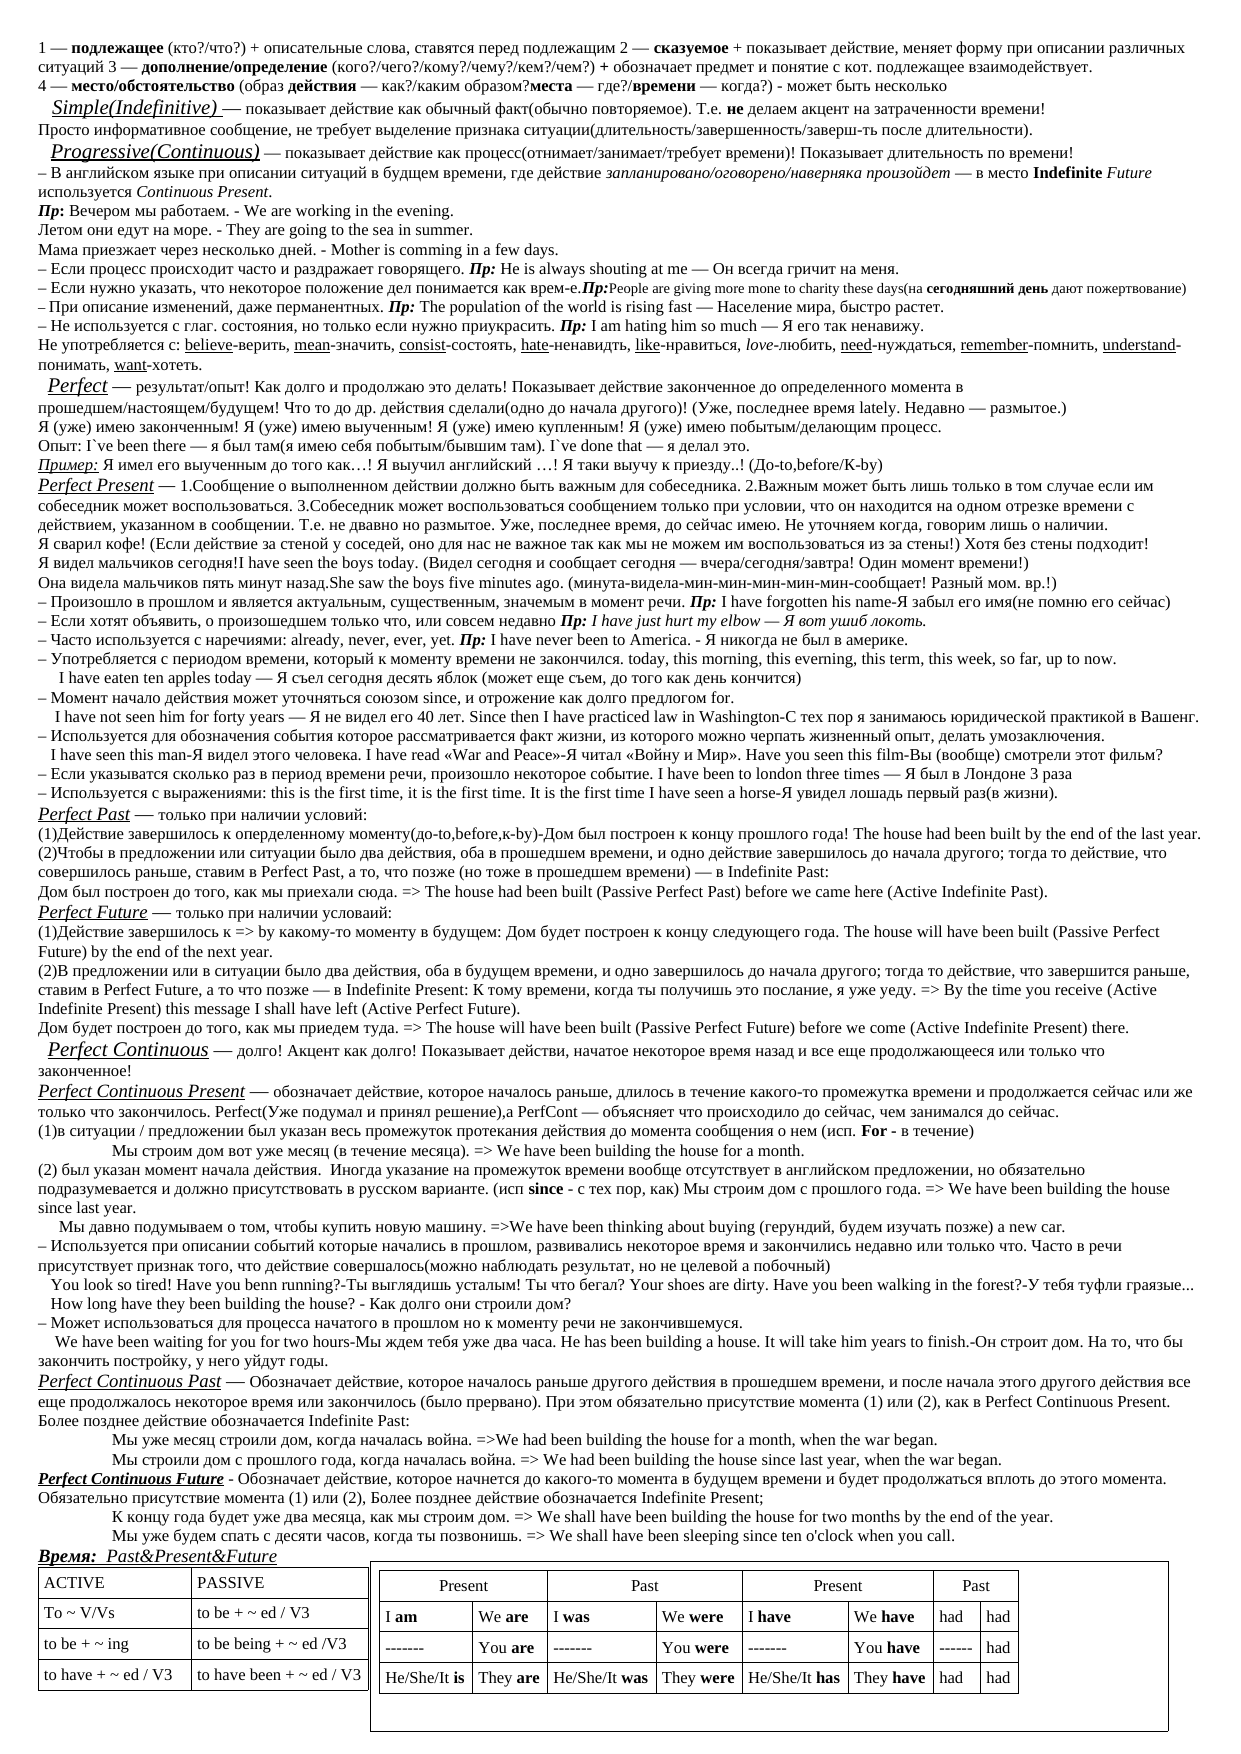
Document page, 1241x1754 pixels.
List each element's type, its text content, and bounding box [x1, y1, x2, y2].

table_cell ------- [548, 1632, 656, 1662]
text Я (уже) имею законченным! Я (уже) имею выученным! Я (уже) имею купленным! Я (уже) имею побытым/делающим процесс. [38, 417, 1202, 436]
text – Не используется с глаг. состояния, но только если нужно приукрасить. Пр: I am hating him so much — Я его так ненавижу. [38, 316, 1202, 335]
table_cell ------ [934, 1632, 980, 1662]
table_header Present [743, 1571, 933, 1601]
text – Используется с выражениями: this is the first time, it is the first time. It is the first time I have seen a horse-Я увидел лошадь первый раз(в жизни). [38, 783, 1202, 802]
text Perfect — результат/опыт! Как долго и продолжаю это делать! Показывает действие законченное до определенного момента в прошедшем/настоящем/будущем! Что то до др. действия сделали(одно до начала другого)! (Уже, последнее время lately. Недавно — размытое.) [38, 373, 1202, 417]
table_cell ------- [380, 1632, 472, 1662]
table_cell had [981, 1663, 1018, 1693]
table_header PASSIVE [192, 1568, 368, 1598]
text – Если указыватся сколько раз в период времени речи, произошло некоторое событие. I have been to london three times — Я был в Лондоне 3 раза [38, 764, 1202, 783]
table_cell had [934, 1663, 980, 1693]
table_cell He/She/It has [743, 1663, 848, 1693]
table_cell You are [473, 1632, 547, 1662]
text I have seen this man-Я видел этого человека. I have read «War and Peace»-Я читал «Войну и Мир». Have you seen this film-Вы (вообще) смотрели этот фильм? [38, 745, 1202, 764]
table_cell We are [473, 1602, 547, 1631]
table_cell He/She/It was [548, 1663, 656, 1693]
text Я видел мальчиков сегодня!I have seen the boys today. (Видел сегодня и сообщает сегодня — вчера/сегодня/завтра! Один момент времени!) [38, 553, 1202, 572]
text I have eaten ten apples today — Я съел сегодня десять яблок (может еще съем, до того как день кончится) [38, 668, 1202, 687]
text Perfect Future — только при наличии условаий: [38, 901, 1202, 922]
text I have not seen him for forty years — Я не видел его 40 лет. Since then I have practiced law in Washington-С тех пор я занимаюсь юридической практикой в Вашенг. [38, 707, 1202, 726]
text You look so tired! Have you benn running?-Ты выглядишь усталым! Ты что бегал? Your shoes are dirty. Have you been walking in the forest?-У тебя туфли граязые... [38, 1274, 1202, 1294]
text Опыт: I`ve been there — я был там(я имею себя побытым/бывшим там). I`ve done that — я делал это. [38, 436, 1202, 455]
text Мы строим дом вот уже месяц (в течение месяца). => We have been building the house for a month. [38, 1140, 1202, 1159]
text Дом будет построен до того, как мы приедем туда. => The house will have been built (Passive Perfect Future) before we come (Active Indefinite Present) there. [38, 1018, 1202, 1037]
text Мы уже будем спать с десяти часов, когда ты позвонишь. => We shall have been sleeping since ten o'clock when you call. [38, 1526, 1202, 1545]
text – Используется для обозначения события которое рассматривается факт жизни, из которого можно черпать жизненный опыт, делать умозаключения. [38, 726, 1202, 745]
text Мама приезжает через несколько дней. - Mother is comming in a few days. [38, 239, 1202, 258]
table_cell to be + ~ ing [39, 1629, 191, 1659]
table_cell had [981, 1602, 1018, 1631]
text Perfect Present — 1.Сообщение о выполненном действии должно быть важным для собеседника. 2.Важным может быть лишь только в том случае если им собеседник может воспользоваться. 3.Собеседник может воспользоваться сообщением только при условии, что он находится на одном отрезке времени с действием, указанном в сообщении. Т.е. не двавно но размытое. Уже, последнее время, до сейчас имею. Не уточняем когда, говорим лишь о наличии. [38, 474, 1202, 534]
text (1)Действие завершилось к оперделенному моменту(до-to,before,к-by)-Дом был построен к концу прошлого года! The house had been built by the end of the last year. [38, 824, 1202, 843]
table_header ACTIVE [39, 1568, 191, 1598]
text Perfect Continuous Past — Обозначает действие, которое началось раньше другого действия в прошедшем времени, и после начала этого другого действия все еще продолжалось некоторое время или закончилось (было прервано). При этом обязательно присутствие момента (1) или (2), как в Perfect Continuous Present. Более позднее действие обозначается Indefinite Past: [38, 1370, 1202, 1430]
text К концу года будет уже два месяца, как мы строим дом. => We shall have been building the house for two months by the end of the year. [38, 1507, 1202, 1526]
table_header Past [934, 1571, 1018, 1601]
table_cell to be being + ~ ed /V3 [192, 1629, 368, 1659]
table_cell We have [849, 1602, 933, 1631]
text – Употребляется с периодом времени, который к моменту времени не закончился. today, this morning, this everning, this term, this week, so far, up to now. [38, 649, 1202, 668]
text Пример: Я имел его выученным до того как…! Я выучил английский …! Я таки выучу к приезду..! (До-to,before/К-by) [38, 455, 1202, 474]
table_cell to have + ~ ed / V3 [39, 1660, 191, 1690]
text We have been waiting for you for two hours-Мы ждем тебя уже два часа. He has been building a house. It will take him years to finish.-Он строит дом. На то, что бы закончить постройку, у него уйдут годы. [38, 1332, 1202, 1370]
text (2) был указан момент начала действия. Иногда указание на промежуток времени вообще отсутствует в английском предложении, но обязательно подразумевается и должно присутствовать в русском варианте. (исп since - с тех пор, как) Мы строим дом с прошлого года. => We have been building the house since last year. [38, 1159, 1202, 1217]
text Мы уже месяц строили дом, когда началась война. =>We had been building the house for a month, when the war began. [38, 1430, 1202, 1449]
table_cell I am [380, 1602, 472, 1631]
table_cell They were [657, 1663, 742, 1693]
text – Часто используется с наречиями: already, never, ever, yet. Пр: I have never been to America. - Я никогда не был в америке. [38, 630, 1202, 649]
table_cell You were [657, 1632, 742, 1662]
table_cell to be + ~ ed / V3 [192, 1599, 368, 1628]
text Perfect Continuous Present — обозначает действие, которое началось раньше, длилось в течение какого-то промежутка времени и продолжается сейчас или же только что закончилось. Perfect(Уже подумал и принял решение),a PerfCont — объясняет что происходило до сейчас, чем занимался до сейчас. [38, 1080, 1202, 1121]
text Дом был построен до того, как мы приехали сюда. => The house had been built (Passive Perfect Past) before we came here (Active Indefinite Past). [38, 881, 1202, 901]
text – Произошло в прошлом и является актуальным, существенным, значемым в момент речи. Пр: I have forgotten his name-Я забыл его имя(не помню его сейчас) [38, 592, 1202, 611]
text Пр: Вечером мы работаем. - We are working in the evening. [38, 201, 1202, 220]
text How long have they been building the house? - Как долго они строили дом? [38, 1294, 1202, 1313]
text – Используется при описании событий которые начались в прошлом, развивались некоторое время и закончились недавно или только что. Часто в речи присутствует признак того, что действие совершалось(можно наблюдать результат, но не целевой а побочный) [38, 1236, 1202, 1274]
text (2)В предложении или в ситуации было два действия, оба в будущем времени, и одно завершилось до начала другого; тогда то действие, что завершится раньше, ставим в Perfect Future, а то что позже — в Indefinite Present: К тому времени, когда ты получишь это послание, я уже уеду. => By the time you receive (Active Indefinite Present) this message I shall have left (Active Perfect Future). [38, 961, 1202, 1018]
text 4 — место/обстоятельство (образ действия — как?/каким образом?места — где?/времени — когда?) - может быть несколько [38, 76, 1202, 95]
text – Может использоваться для процесса начатого в прошлом но к моменту речи не закончившемуся. [38, 1313, 1202, 1332]
text Она видела мальчиков пять минут назад.She saw the boys five minutes ago. (минута-видела-мин-мин-мин-мин-мин-сообщает! Разный мом. вр.!) [38, 572, 1202, 592]
text Perfect Continuous — долго! Акцент как долго! Показывает действи, начатое некоторое время назад и все еще продолжающееся или только что законченное! [38, 1037, 1202, 1080]
text Simple(Indefinitive) — показывает действие как обычный факт(обычно повторяемое). Т.е. не делаем акцент на затраченности времени! [38, 95, 1202, 119]
text Perfect Continuous Future - Обозначает действие, которое начнется до какого-то момента в будущем времени и будет продолжаться вплоть до этого момента. Обязательно присутствие момента (1) или (2), Более позднее действие обозначается Indefinite Present; [38, 1468, 1202, 1507]
text – Момент начало действия может уточняться союзом since, и отрожение как долго предлогом for. [38, 687, 1202, 707]
text – Если хотят объявить, о произошедшем только что, или совсем недавно Пр: I have just hurt my elbow — Я вот ушиб локоть. [38, 611, 1202, 630]
text Progressive(Continuous) — показывает действие как процесс(отнимает/занимает/требует времени)! Показывает длительность по времени! [38, 138, 1202, 163]
table_cell to have been + ~ ed / V3 [192, 1660, 368, 1690]
text Я сварил кофе! (Если действие за стеной у соседей, оно для нас не важное так как мы не можем им воспользоваться из за стены!) Хотя без стены подходит! [38, 534, 1202, 553]
table_cell We were [657, 1602, 742, 1631]
table_cell They have [849, 1663, 933, 1693]
text (1)в ситуации / предложении был указан весь промежуток протекания действия до момента сообщения о нем (исп. For - в течение) [38, 1121, 1202, 1140]
table_cell had [981, 1632, 1018, 1662]
table_cell I have [743, 1602, 848, 1631]
text 1 — подлежащее (кто?/что?) + описательные слова, ставятся перед подлежащим 2 — сказуемое + показывает действие, меняет форму при описании различных ситуаций 3 — дополнение/определение (кого?/чего?/кому?/чему?/кем?/чем?) + обозначает предмет и понятие с кот. подлежащее взаимодействует. [38, 38, 1202, 76]
text – Если нужно указать, что некоторое положение дел понимается как врем-е.Пр:People are giving more mone to charity these days(на сегодняшний день дают пожертвование) [38, 278, 1202, 297]
table_header Present [380, 1571, 547, 1601]
table_cell He/She/It is [380, 1663, 472, 1693]
text Время: Past&Present&Future [38, 1545, 1202, 1567]
table_cell had [934, 1602, 980, 1631]
text (1)Действие завершилось к => by какому-то моменту в будущем: Дом будет построен к концу следующего года. The house will have been built (Passive Perfect Future) by the end of the next year. [38, 922, 1202, 961]
table_cell To ~ V/Vs [39, 1599, 191, 1628]
table_cell You have [849, 1632, 933, 1662]
table_cell ------- [743, 1632, 848, 1662]
text [371, 1562, 1168, 1731]
text Мы строили дом с прошлого года, когда началась война. => We had been building the house since last year, when the war began. [38, 1449, 1202, 1468]
text Perfect Past — только при наличии условий: [38, 802, 1202, 824]
table_header Past [548, 1571, 742, 1601]
text Не употребляется с: believe-верить, mean-значить, consist-состоять, hate-ненавидть, like-нравиться, love-любить, need-нуждаться, remember-помнить, understand-понимать, want-хотеть. [38, 335, 1202, 373]
text Просто информативное сообщение, не требует выделение признака ситуации(длительность/завершенность/заверш-ть после длительности). [38, 119, 1202, 138]
text – При описание изменений, даже перманентных. Пр: The population of the world is rising fast — Население мира, быстро растет. [38, 297, 1202, 316]
text (2)Чтобы в предложении или ситуации было два действия, оба в прошедшем времени, и одно действие завершилось до начала другого; тогда то действие, что совершилось раньше, ставим в Perfect Past, а то, что позже (но тоже в прошедшем времени) — в Indefinite Past: [38, 843, 1202, 881]
text – Если процесс происходит часто и раздражает говорящего. Пр: He is always shouting at me — Он всегда гричит на меня. [38, 258, 1202, 278]
text Мы давно подумываем о том, чтобы купить новую машину. =>We have been thinking about buying (герундий, будем изучать позже) a new car. [38, 1217, 1202, 1236]
table_cell They are [473, 1663, 547, 1693]
text – В английском языке при описании ситуаций в будщем времени, где действие запланировано/оговорено/наверняка произойдет — в место Indefinite Future используется Continuous Present. [38, 163, 1202, 201]
table_cell I was [548, 1602, 656, 1631]
text Летом они едут на море. - They are going to the sea in summer. [38, 220, 1202, 239]
